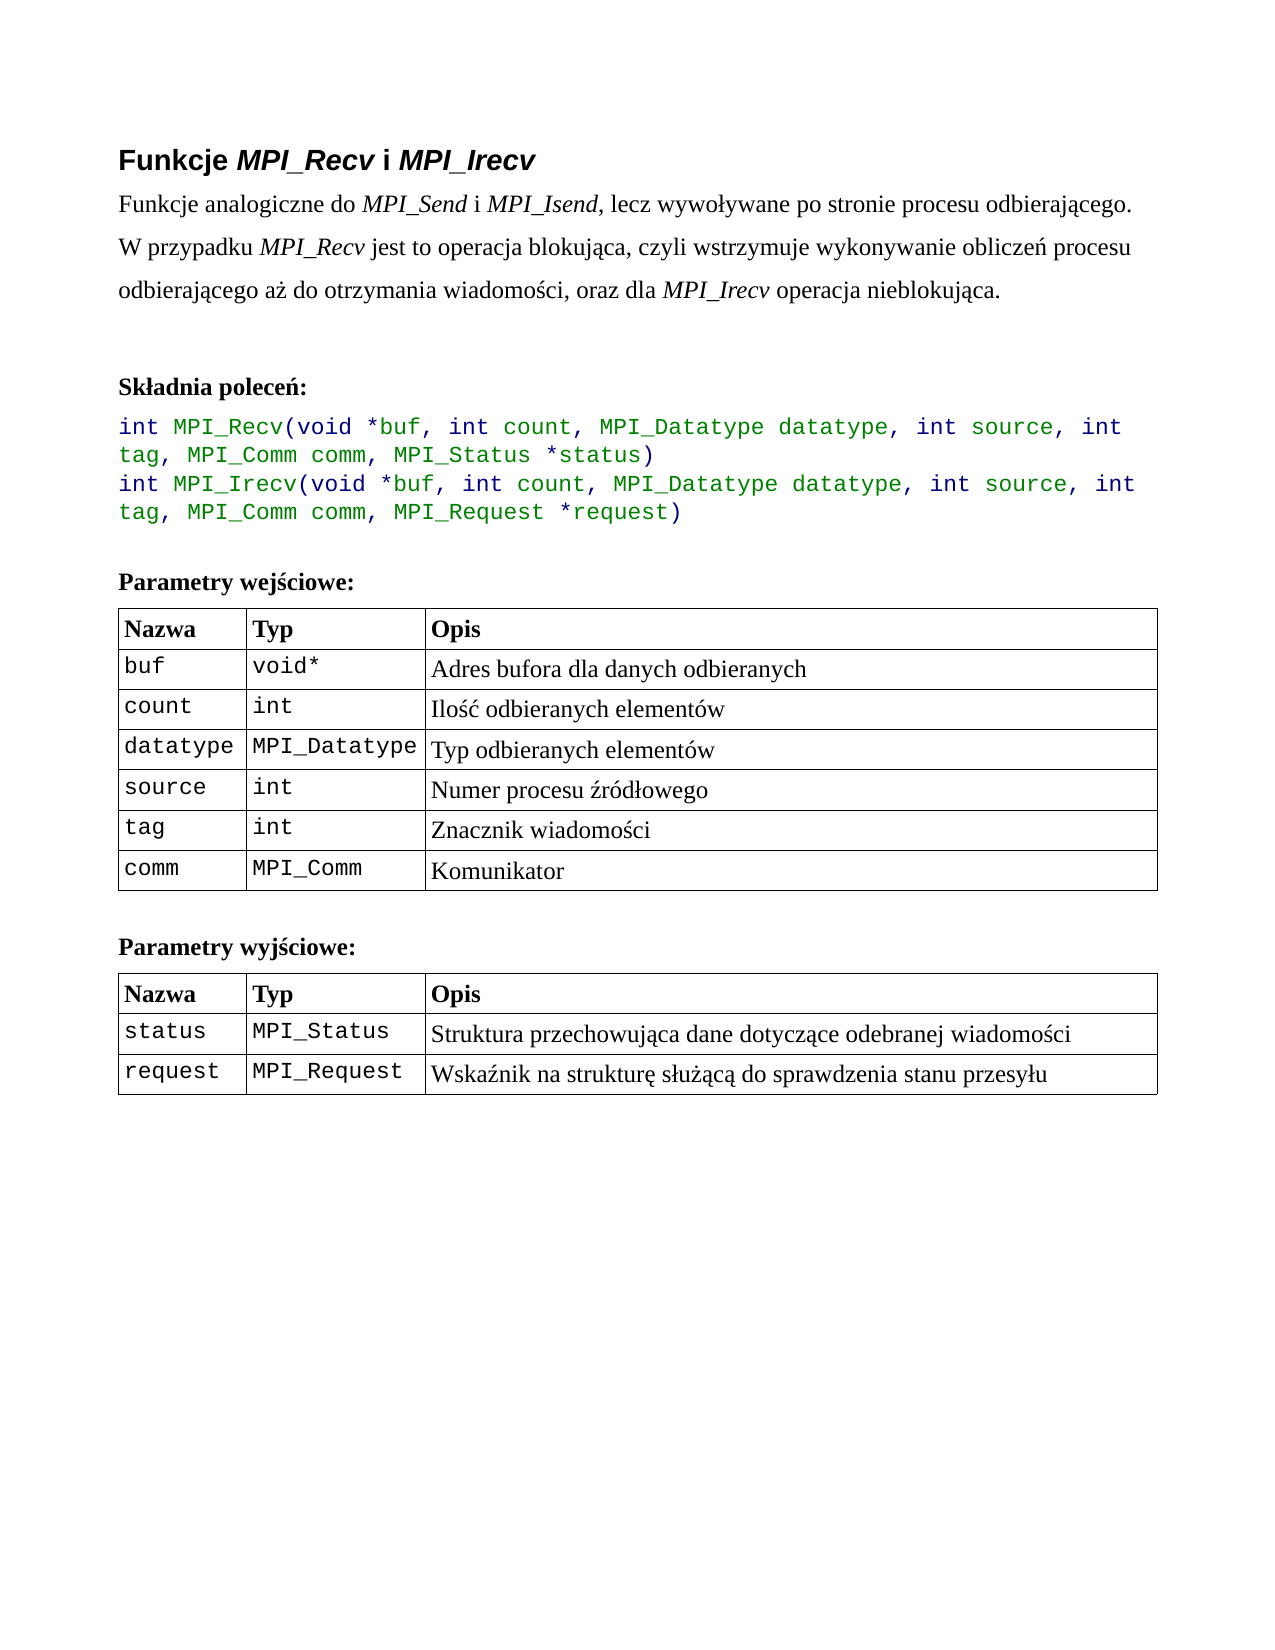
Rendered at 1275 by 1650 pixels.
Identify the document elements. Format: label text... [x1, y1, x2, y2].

table_cell buf [119, 650, 246, 689]
table_header Typ [247, 974, 425, 1013]
table_cell void* [247, 650, 425, 689]
table_cell Ilość odbieranych elementów [426, 690, 1157, 729]
table_cell int [247, 811, 425, 850]
table_cell Numer procesu źródłowego [426, 770, 1157, 810]
text Parametry wyjściowe: [118, 932, 1157, 960]
table_header Nazwa [119, 974, 246, 1013]
subtitle Funkcje MPI_Recv i MPI_Irecv [118, 143, 1157, 177]
table_cell int [247, 690, 425, 729]
table_cell Znacznik wiadomości [426, 811, 1157, 850]
text Parametry wejściowe: [118, 567, 1157, 596]
table_cell MPI_Request [247, 1055, 425, 1094]
table_header Typ [247, 609, 425, 648]
table_cell Komunikator [426, 851, 1157, 890]
table_cell MPI_Status [247, 1014, 425, 1053]
table_header Nazwa [119, 609, 246, 648]
table_cell status [119, 1014, 246, 1053]
table_header Opis [426, 974, 1157, 1013]
text Składnia poleceń: [118, 372, 1157, 401]
table_cell request [119, 1055, 246, 1094]
text int MPI_Irecv(void *buf, int count, MPI_Datatype datatype, int source, int tag, MPI_Comm comm, MPI_Request *request) [118, 470, 1157, 526]
table_header Opis [426, 609, 1157, 648]
text Funkcje analogiczne do MPI_Send i MPI_Isend, lecz wywoływane po stronie procesu odbierającego. W przypadku MPI_Recv jest to operacja blokująca, czyli wstrzymuje wykonywanie obliczeń procesu odbierającego aż do otrzymania wiadomości, oraz dla MPI_Irecv operacja nieblokująca. [118, 189, 1157, 304]
table_cell count [119, 690, 246, 729]
table_cell Wskaźnik na strukturę służącą do sprawdzenia stanu przesyłu [426, 1055, 1157, 1094]
text int MPI_Recv(void *buf, int count, MPI_Datatype datatype, int source, int tag, MPI_Comm comm, MPI_Status *status) [118, 413, 1157, 470]
table_cell MPI_Comm [247, 851, 425, 890]
table_cell Struktura przechowująca dane dotyczące odebranej wiadomości [426, 1014, 1157, 1053]
table_cell tag [119, 811, 246, 850]
table_cell Adres bufora dla danych odbieranych [426, 650, 1157, 689]
table_cell Typ odbieranych elementów [426, 730, 1157, 769]
table_cell int [247, 770, 425, 810]
table_cell MPI_Datatype [247, 730, 425, 769]
table_cell source [119, 770, 246, 810]
table_cell datatype [119, 730, 246, 769]
table_cell comm [119, 851, 246, 890]
